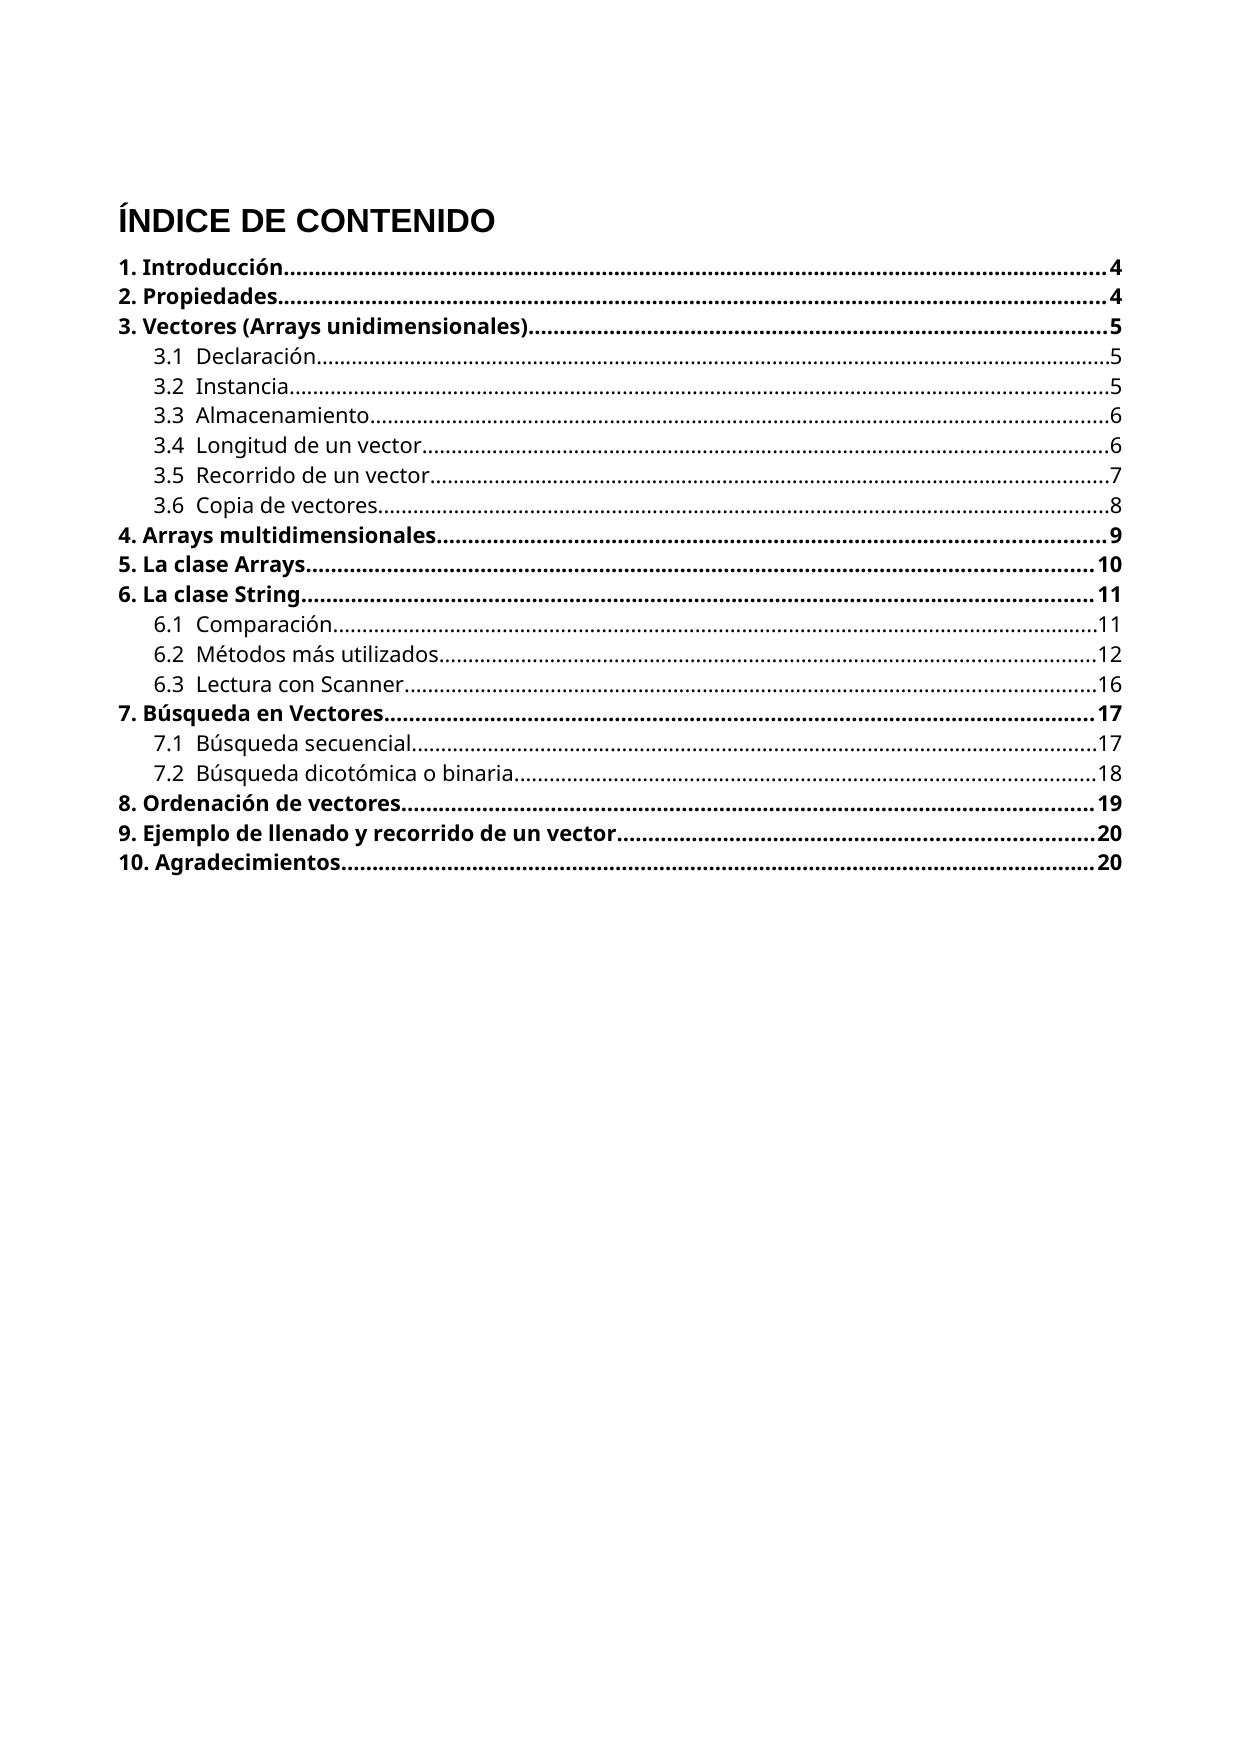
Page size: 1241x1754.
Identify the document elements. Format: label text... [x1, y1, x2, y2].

text 3.2 Instancia 5 [148, 371, 1122, 401]
text 6.3 Lectura con Scanner 16 [148, 669, 1122, 698]
text 8. Ordenación de vectores 19 [118, 788, 1122, 818]
text 3.1 Declaración 5 [148, 341, 1122, 371]
text 10. Agradecimientos 20 [118, 847, 1122, 877]
text 7.2 Búsqueda dicotómica o binaria 18 [148, 758, 1122, 788]
text 5. La clase Arrays 10 [118, 549, 1122, 579]
text 4. Arrays multidimensionales 9 [118, 520, 1122, 549]
text 6. La clase String 11 [118, 579, 1122, 609]
text 3.6 Copia de vectores 8 [148, 490, 1122, 520]
text 6.2 Métodos más utilizados 12 [148, 639, 1122, 669]
text 9. Ejemplo de llenado y recorrido de un vector 20 [118, 818, 1122, 847]
text 3.4 Longitud de un vector 6 [148, 430, 1122, 460]
text 7.1 Búsqueda secuencial 17 [148, 728, 1122, 758]
text 1. Introducción 4 [118, 252, 1122, 281]
text 3.3 Almacenamiento 6 [148, 401, 1122, 430]
text 6.1 Comparación 11 [148, 609, 1122, 639]
text 2. Propiedades 4 [118, 281, 1122, 311]
text 7. Búsqueda en Vectores 17 [118, 698, 1122, 728]
text 3.5 Recorrido de un vector 7 [148, 460, 1122, 490]
subtitle Índice de contenido [118, 201, 1122, 239]
text 3. Vectores (Arrays unidimensionales) 5 [118, 311, 1122, 341]
